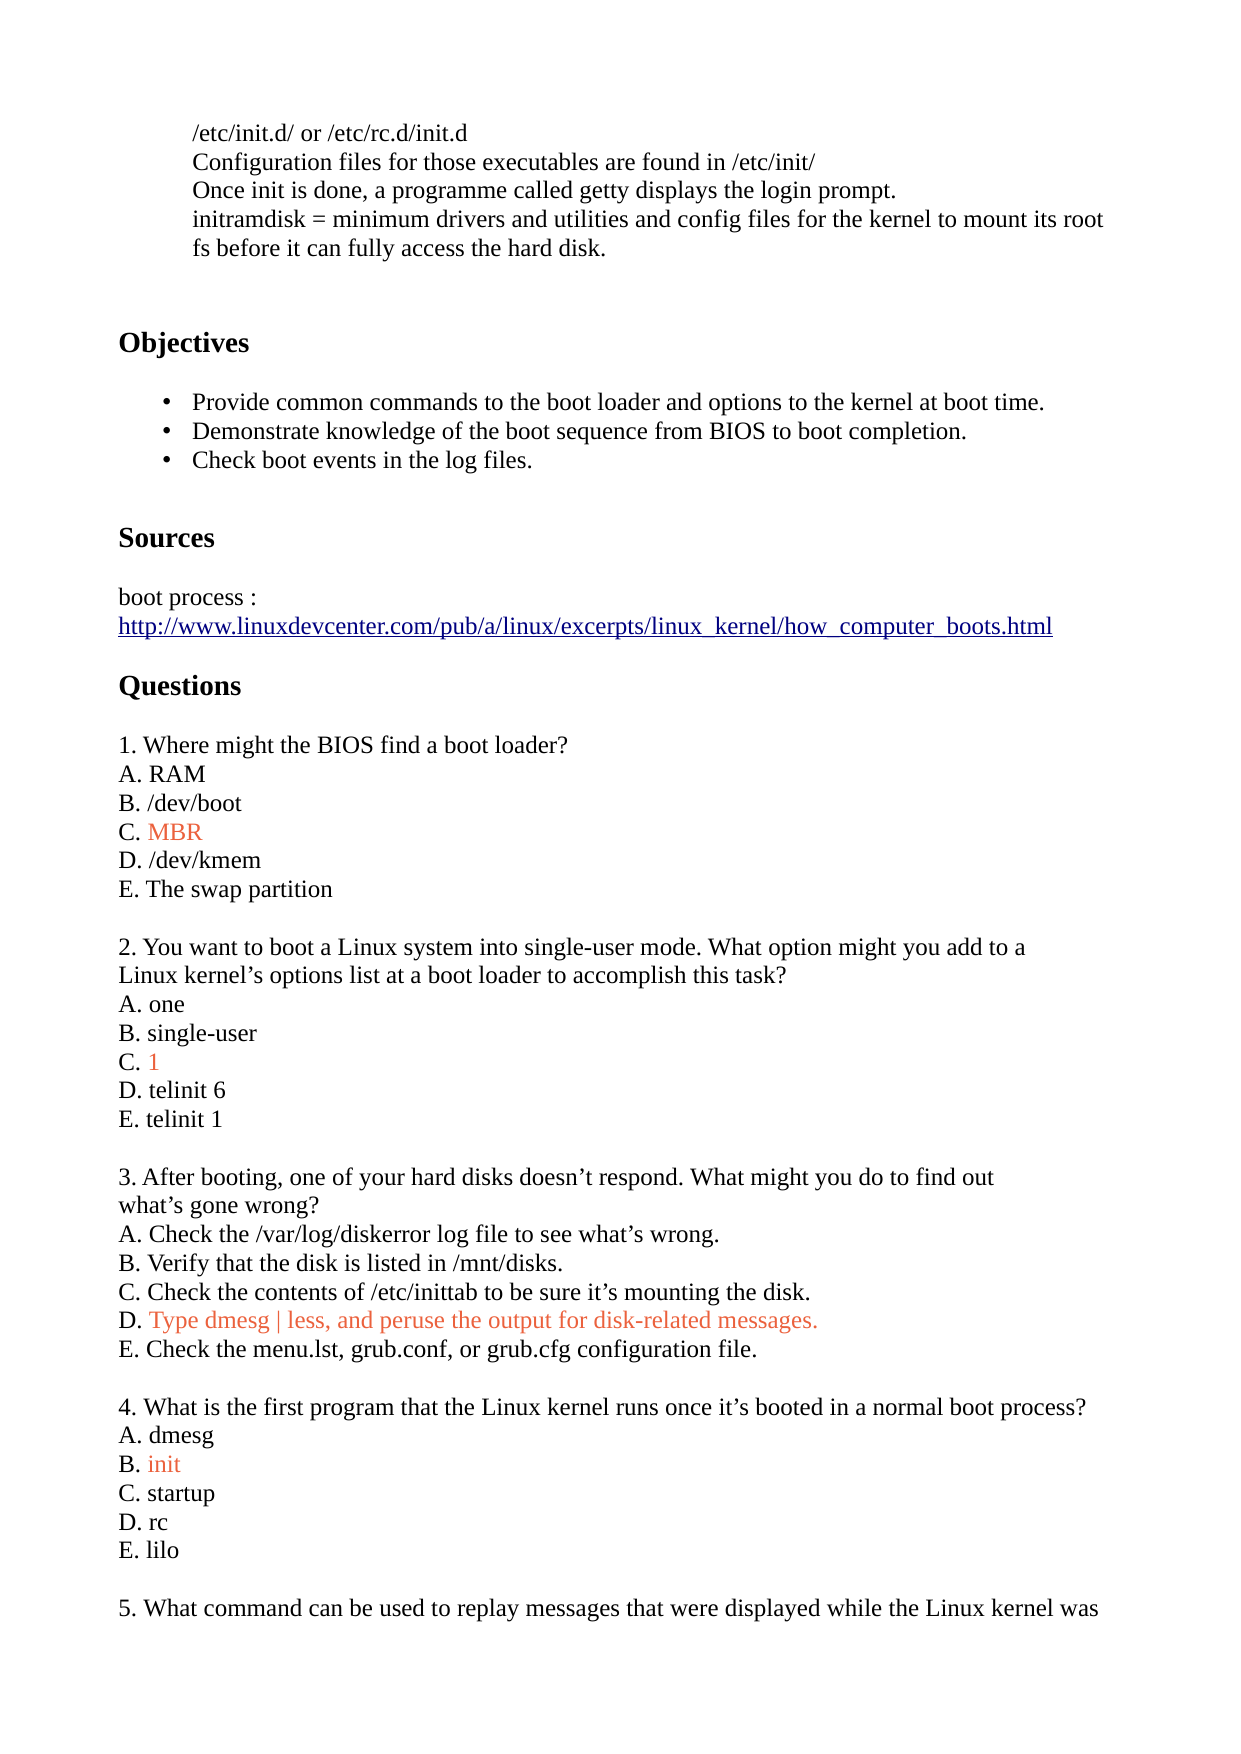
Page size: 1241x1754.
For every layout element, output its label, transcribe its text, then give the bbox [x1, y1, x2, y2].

text C. MBR [118, 817, 1122, 846]
text Questions 1. Where might the BIOS find a boot loader? [118, 668, 1122, 759]
text boot process : http://www.linuxdevcenter.com/pub/a/linux/excerpts/linux_kernel/how_computer_boots.html [118, 582, 1122, 639]
text E. Check the menu.lst, grub.conf, or grub.cfg configuration file. [118, 1334, 1122, 1363]
text D. rc [118, 1507, 1122, 1536]
text C. 1 [118, 1047, 1122, 1076]
text Sources [118, 486, 1122, 553]
text D. telinit 6 [118, 1076, 1122, 1104]
text what’s gone wrong? [118, 1191, 1122, 1219]
text A. Check the /var/log/diskerror log file to see what’s wrong. [118, 1219, 1122, 1248]
text 4. What is the first program that the Linux kernel runs once it’s booted in a normal boot process? [118, 1392, 1122, 1421]
list Demonstrate knowledge of the boot sequence from BIOS to boot completion. [162, 416, 1122, 445]
text B. Verify that the disk is listed in /mnt/disks. [118, 1248, 1122, 1277]
text C. startup [118, 1478, 1122, 1507]
list Provide common commands to the boot loader and options to the kernel at boot time. [162, 387, 1122, 416]
text A. one [118, 989, 1122, 1018]
text B. /dev/boot [118, 788, 1122, 817]
text C. Check the contents of /etc/inittab to be sure it’s mounting the disk. D. Type dmesg | less, and peruse the output for disk-related messages. [118, 1277, 1122, 1334]
text A. dmesg [118, 1421, 1122, 1449]
text E. telinit 1 [118, 1104, 1122, 1133]
text /etc/init.d/ or /etc/rc.d/init.d Configuration files for those executables are found in /etc/init/ Once init is done, a programme called getty displays the login prompt. initramdisk = minimum drivers and utilities and config files for the kernel to mount its root fs before it can fully access the hard disk. [118, 118, 1122, 262]
text B. init [118, 1449, 1122, 1478]
text B. single-user [118, 1018, 1122, 1047]
text E. lilo 5. What command can be used to replay messages that were displayed while the Linux kernel was [118, 1536, 1122, 1622]
text Objectives [118, 325, 1122, 359]
text 2. You want to boot a Linux system into single-user mode. What option might you add to a [118, 932, 1122, 961]
text Linux kernel’s options list at a boot loader to accomplish this task? [118, 961, 1122, 989]
text A. RAM [118, 759, 1122, 788]
text 3. After booting, one of your hard disks doesn’t respond. What might you do to find out [118, 1162, 1122, 1191]
text E. The swap partition [118, 874, 1122, 903]
text D. /dev/kmem [118, 846, 1122, 874]
list Check boot events in the log files. [162, 445, 1122, 474]
